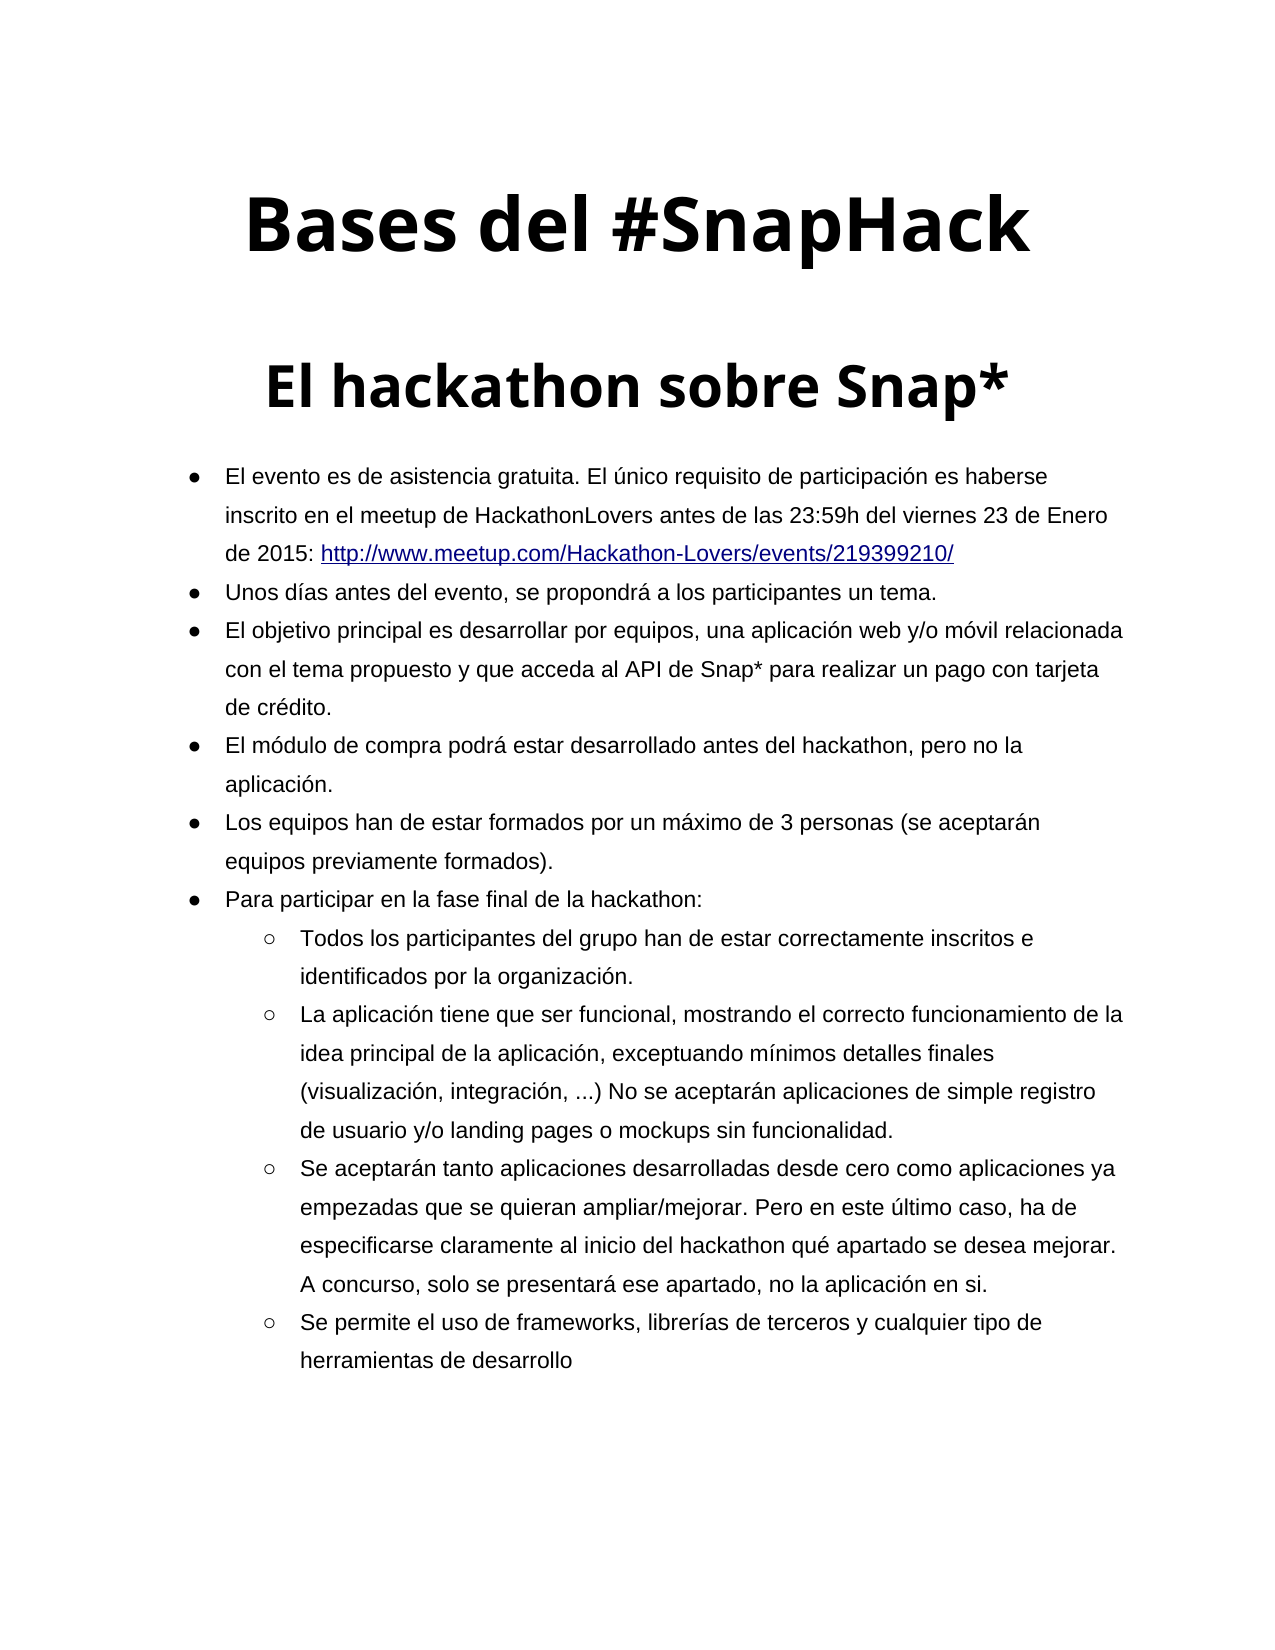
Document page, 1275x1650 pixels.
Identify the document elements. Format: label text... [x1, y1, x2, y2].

list La aplicación tiene que ser funcional, mostrando el correcto funcionamiento de la idea principal de la aplicación, exceptuando mínimos detalles finales (visualización, integración, ...) No se aceptarán aplicaciones de simple registro de usuario y/o landing pages o mockups sin funcionalidad. [262, 1002, 1125, 1143]
list Unos días antes del evento, se propondrá a los participantes un tema. [187, 579, 1125, 605]
list Se permite el uso de frameworks, librerías de terceros y cualquier tipo de herramientas de desarrollo [262, 1310, 1125, 1374]
list Todos los participantes del grupo han de estar correctamente inscritos e identificados por la organización. [262, 925, 1125, 989]
list El evento es de asistencia gratuita. El único requisito de participación es haberse inscrito en el meetup de HackathonLovers antes de las 23:59h del viernes 23 de Enero de 2015: http://www.meetup.com/Hackathon-Lovers/events/219399210/ [187, 464, 1125, 567]
subtitle El hackathon sobre Snap* [150, 345, 1125, 424]
list Se aceptarán tanto aplicaciones desarrolladas desde cero como aplicaciones ya empezadas que se quieran ampliar/mejorar. Pero en este último caso, ha de especificarse claramente al inicio del hackathon qué apartado se desea mejorar. A concurso, solo se presentará ese apartado, no la aplicación en si. [262, 1156, 1125, 1297]
list El módulo de compra podrá estar desarrollado antes del hackathon, pero no la aplicación. [187, 733, 1125, 797]
list Para participar en la fase final de la hackathon: [187, 887, 1125, 912]
list El objetivo principal es desarrollar por equipos, una aplicación web y/o móvil relacionada con el tema propuesto y que acceda al API de Snap* para realizar un pago con tarjeta de crédito. [187, 618, 1125, 720]
subtitle Bases del #SnapHack [150, 171, 1125, 273]
list Los equipos han de estar formados por un máximo de 3 personas (se aceptarán equipos previamente formados). [187, 810, 1125, 874]
